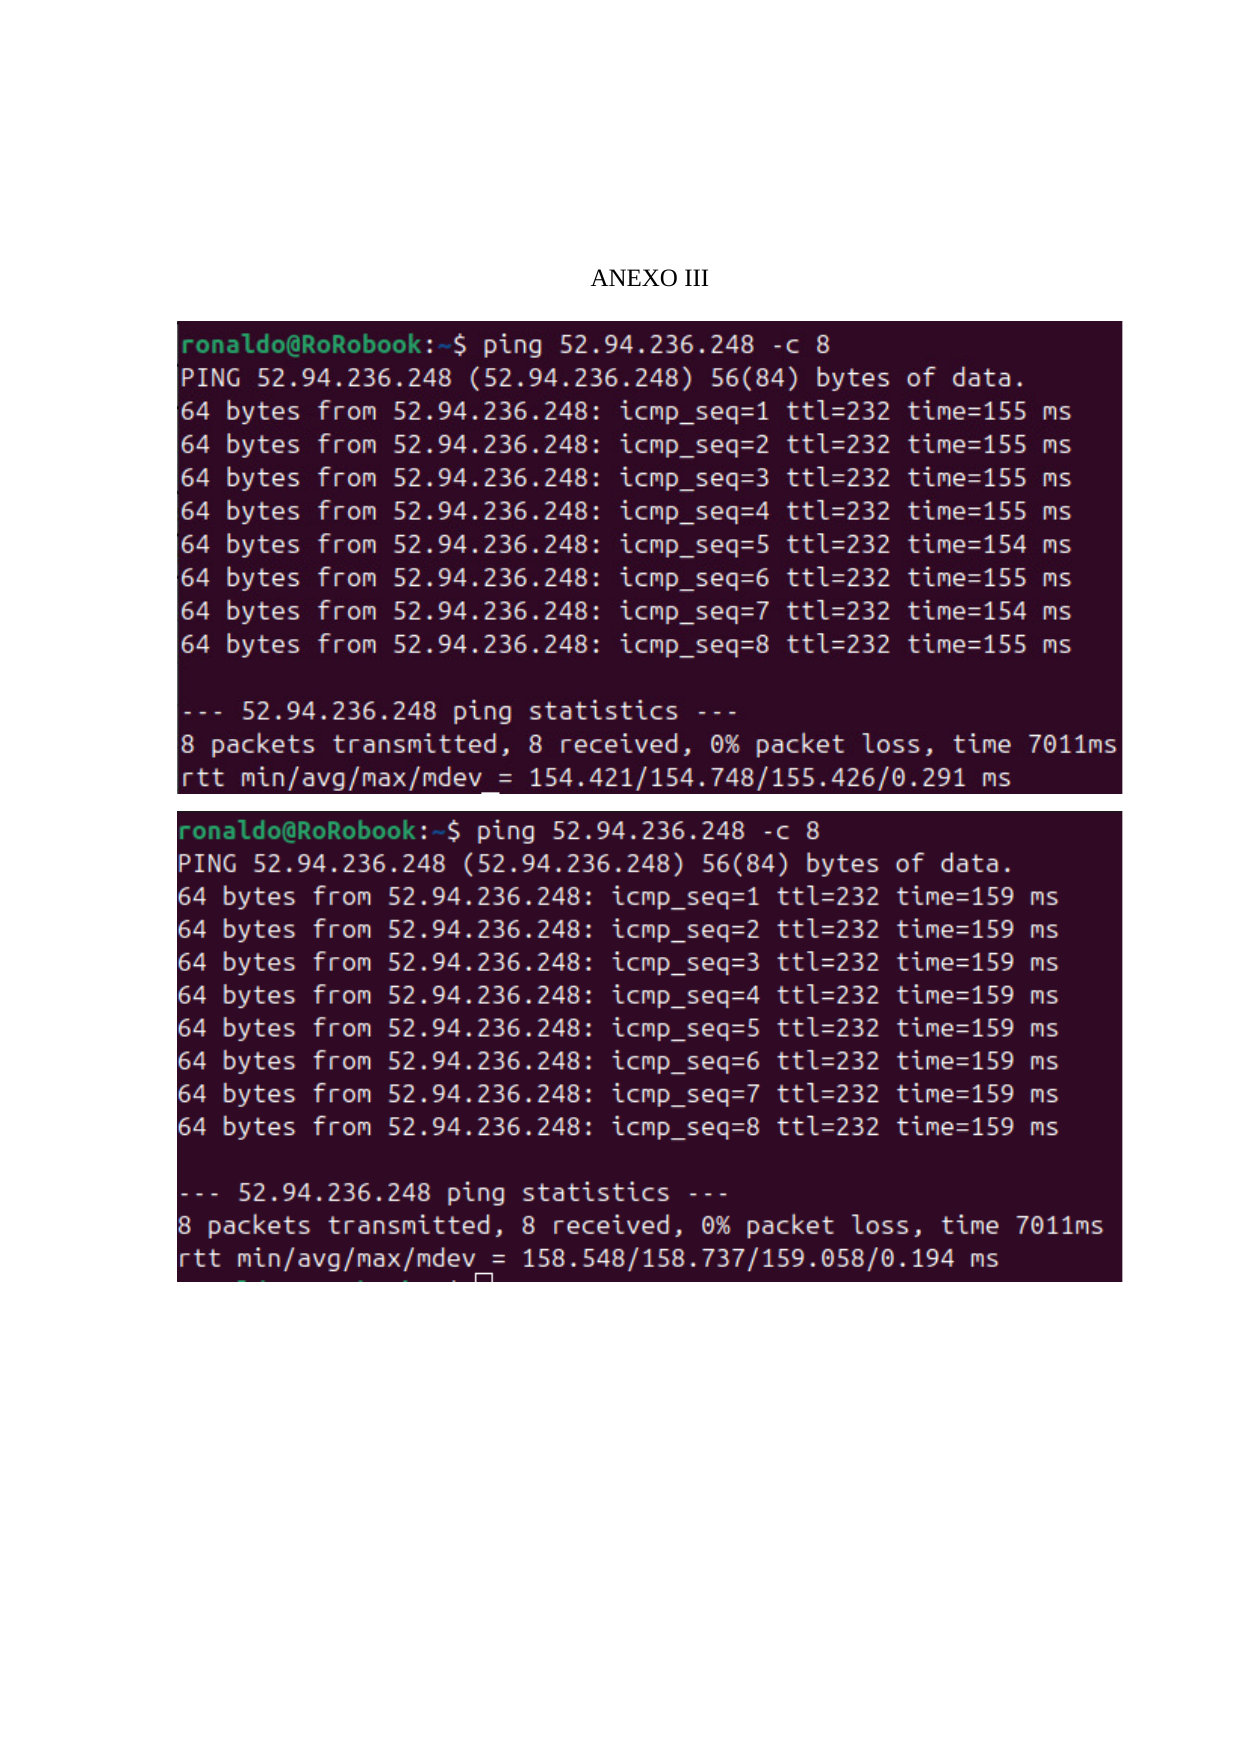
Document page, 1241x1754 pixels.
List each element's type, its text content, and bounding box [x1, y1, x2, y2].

picture [177, 321, 1123, 794]
text ANEXO III [177, 177, 1122, 292]
picture [177, 811, 1123, 1282]
